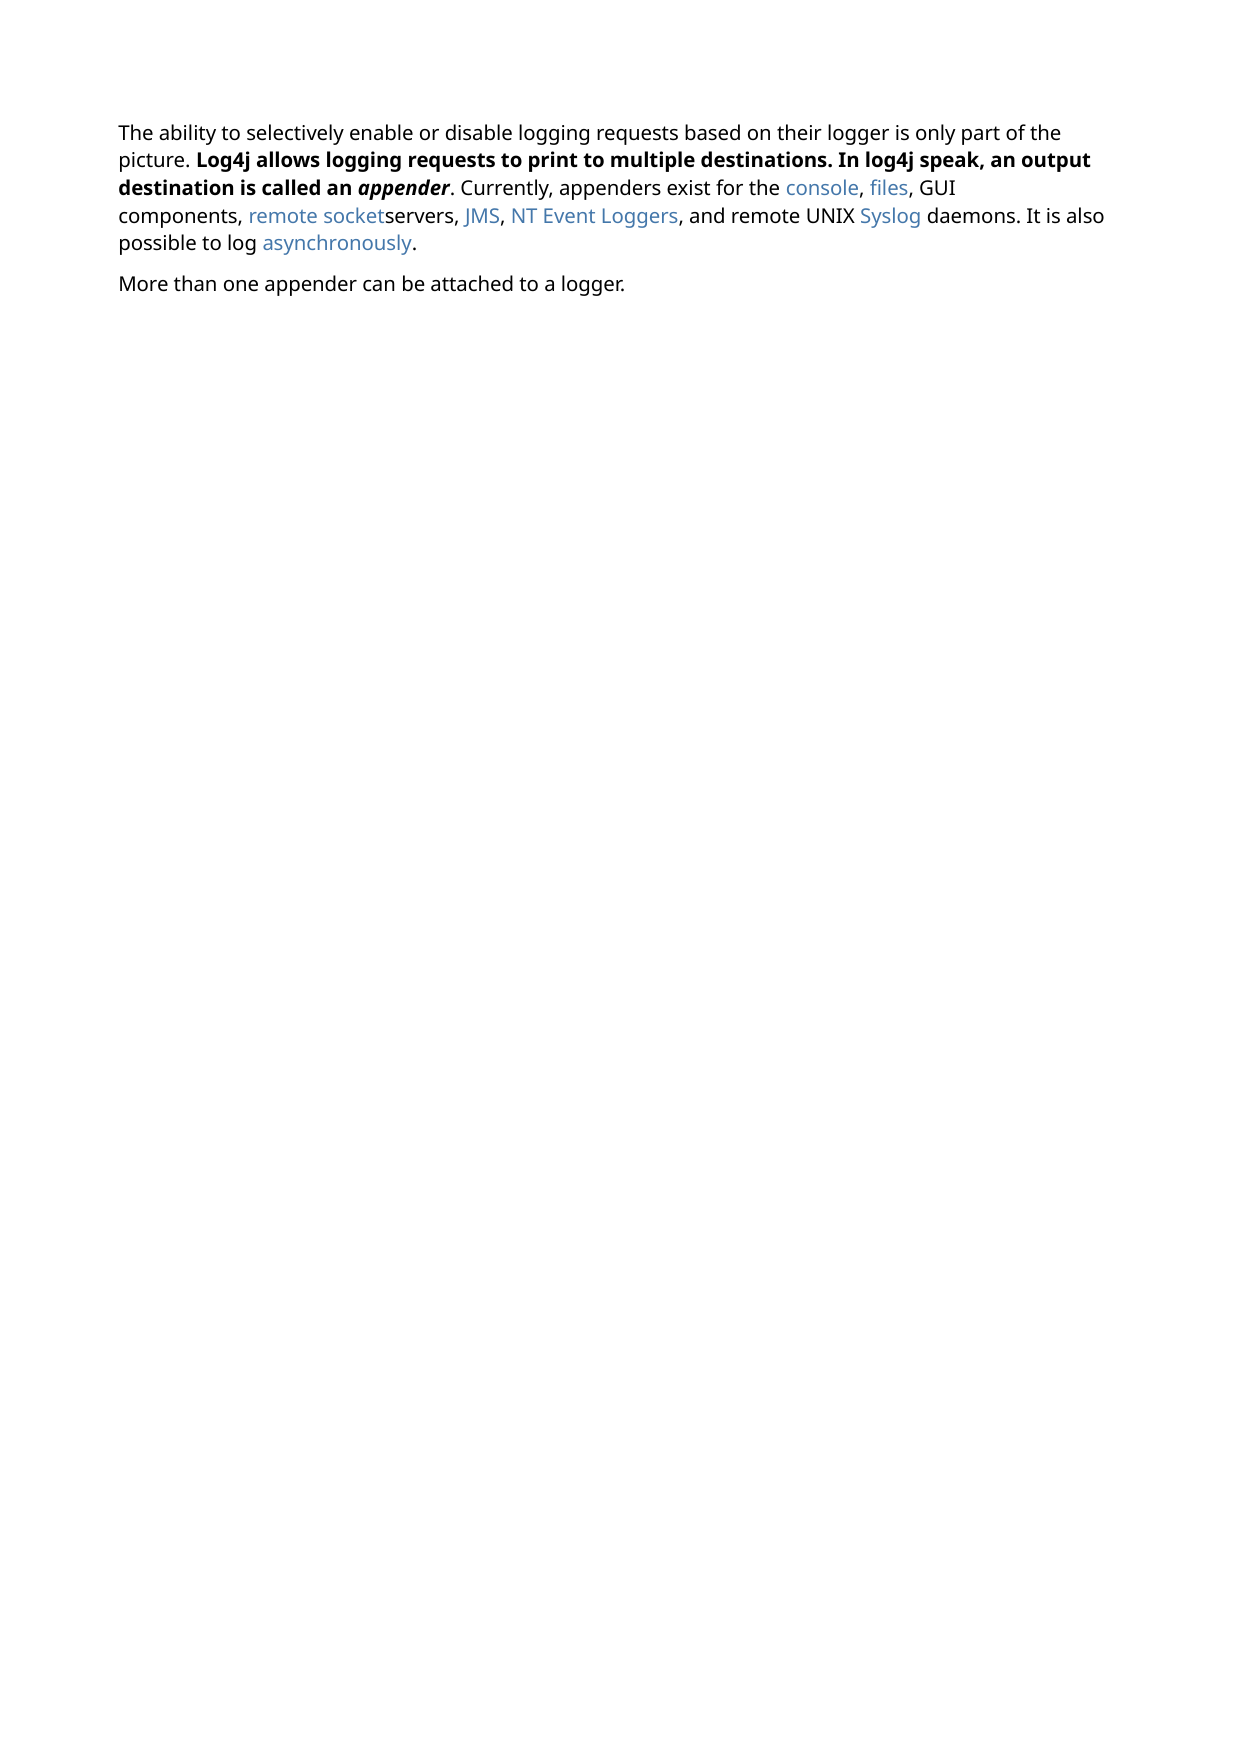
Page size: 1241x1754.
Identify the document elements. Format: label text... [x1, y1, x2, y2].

text More than one appender can be attached to a logger. [118, 269, 1122, 297]
text The ability to selectively enable or disable logging requests based on their logger is only part of the picture. Log4j allows logging requests to print to multiple destinations. In log4j speak, an output destination is called an appender. Currently, appenders exist for the console, files, GUI components, remote socketservers, JMS, NT Event Loggers, and remote UNIX Syslog daemons. It is also possible to log asynchronously. [118, 118, 1122, 257]
